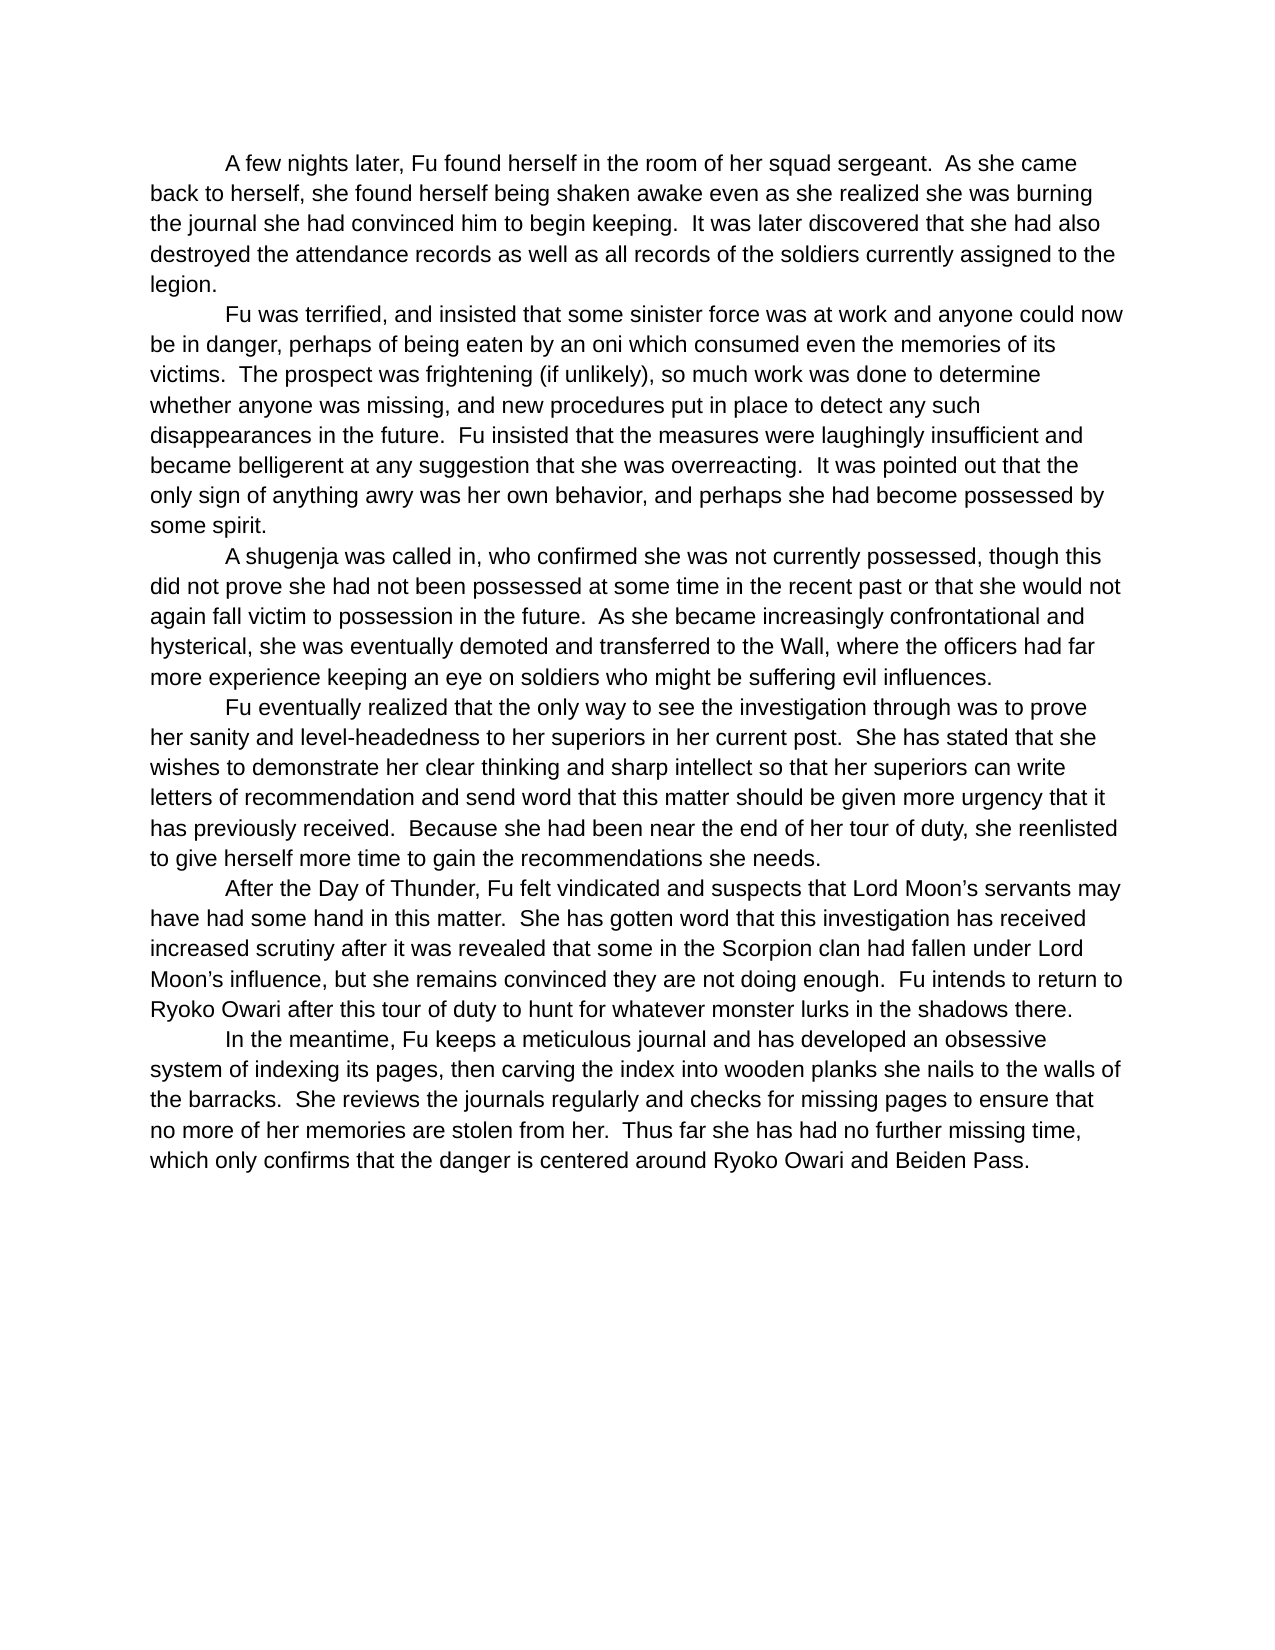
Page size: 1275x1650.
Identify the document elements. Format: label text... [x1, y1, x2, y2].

text Fu eventually realized that the only way to see the investigation through was to prove her sanity and level-headedness to her superiors in her current post. She has stated that she wishes to demonstrate her clear thinking and sharp intellect so that her superiors can write letters of recommendation and send word that this matter should be given more urgency that it has previously received. Because she had been near the end of her tour of duty, she reenlisted to give herself more time to gain the recommendations she needs. [150, 694, 1125, 871]
text A few nights later, Fu found herself in the room of her squad sergeant. As she came back to herself, she found herself being shaken awake even as she realized she was burning the journal she had convinced him to begin keeping. It was later discovered that she had also destroyed the attendance records as well as all records of the soldiers currently assigned to the legion. [150, 150, 1125, 297]
text In the meantime, Fu keeps a meticulous journal and has developed an obsessive system of indexing its pages, then carving the index into wooden planks she nails to the walls of the barracks. She reviews the journals regularly and checks for missing pages to ensure that no more of her memories are stolen from her. Thus far she has had no further missing time, which only confirms that the danger is centered around Ryoko Owari and Beiden Pass. [150, 1026, 1125, 1173]
text A shugenja was called in, who confirmed she was not currently possessed, though this did not prove she had not been possessed at some time in the recent past or that she would not again fall victim to possession in the future. As she became increasingly confrontational and hysterical, she was eventually demoted and transferred to the Wall, where the officers had far more experience keeping an eye on soldiers who might be suffering evil influences. [150, 543, 1125, 690]
text Fu was terrified, and insisted that some sinister force was at work and anyone could now be in danger, perhaps of being eaten by an oni which consumed even the memories of its victims. The prospect was frightening (if unlikely), so much work was done to determine whether anyone was missing, and new procedures put in place to detect any such disappearances in the future. Fu insisted that the measures were laughingly insufficient and became belligerent at any suggestion that she was overreacting. It was pointed out that the only sign of anything awry was her own behavior, and perhaps she had become possessed by some spirit. [150, 301, 1125, 539]
text After the Day of Thunder, Fu felt vindicated and suspects that Lord Moon’s servants may have had some hand in this matter. She has gotten word that this investigation has received increased scrutiny after it was revealed that some in the Scorpion clan had fallen under Lord Moon’s influence, but she remains convinced they are not doing enough. Fu intends to return to Ryoko Owari after this tour of duty to hunt for whatever monster lurks in the shadows there. [150, 875, 1125, 1022]
